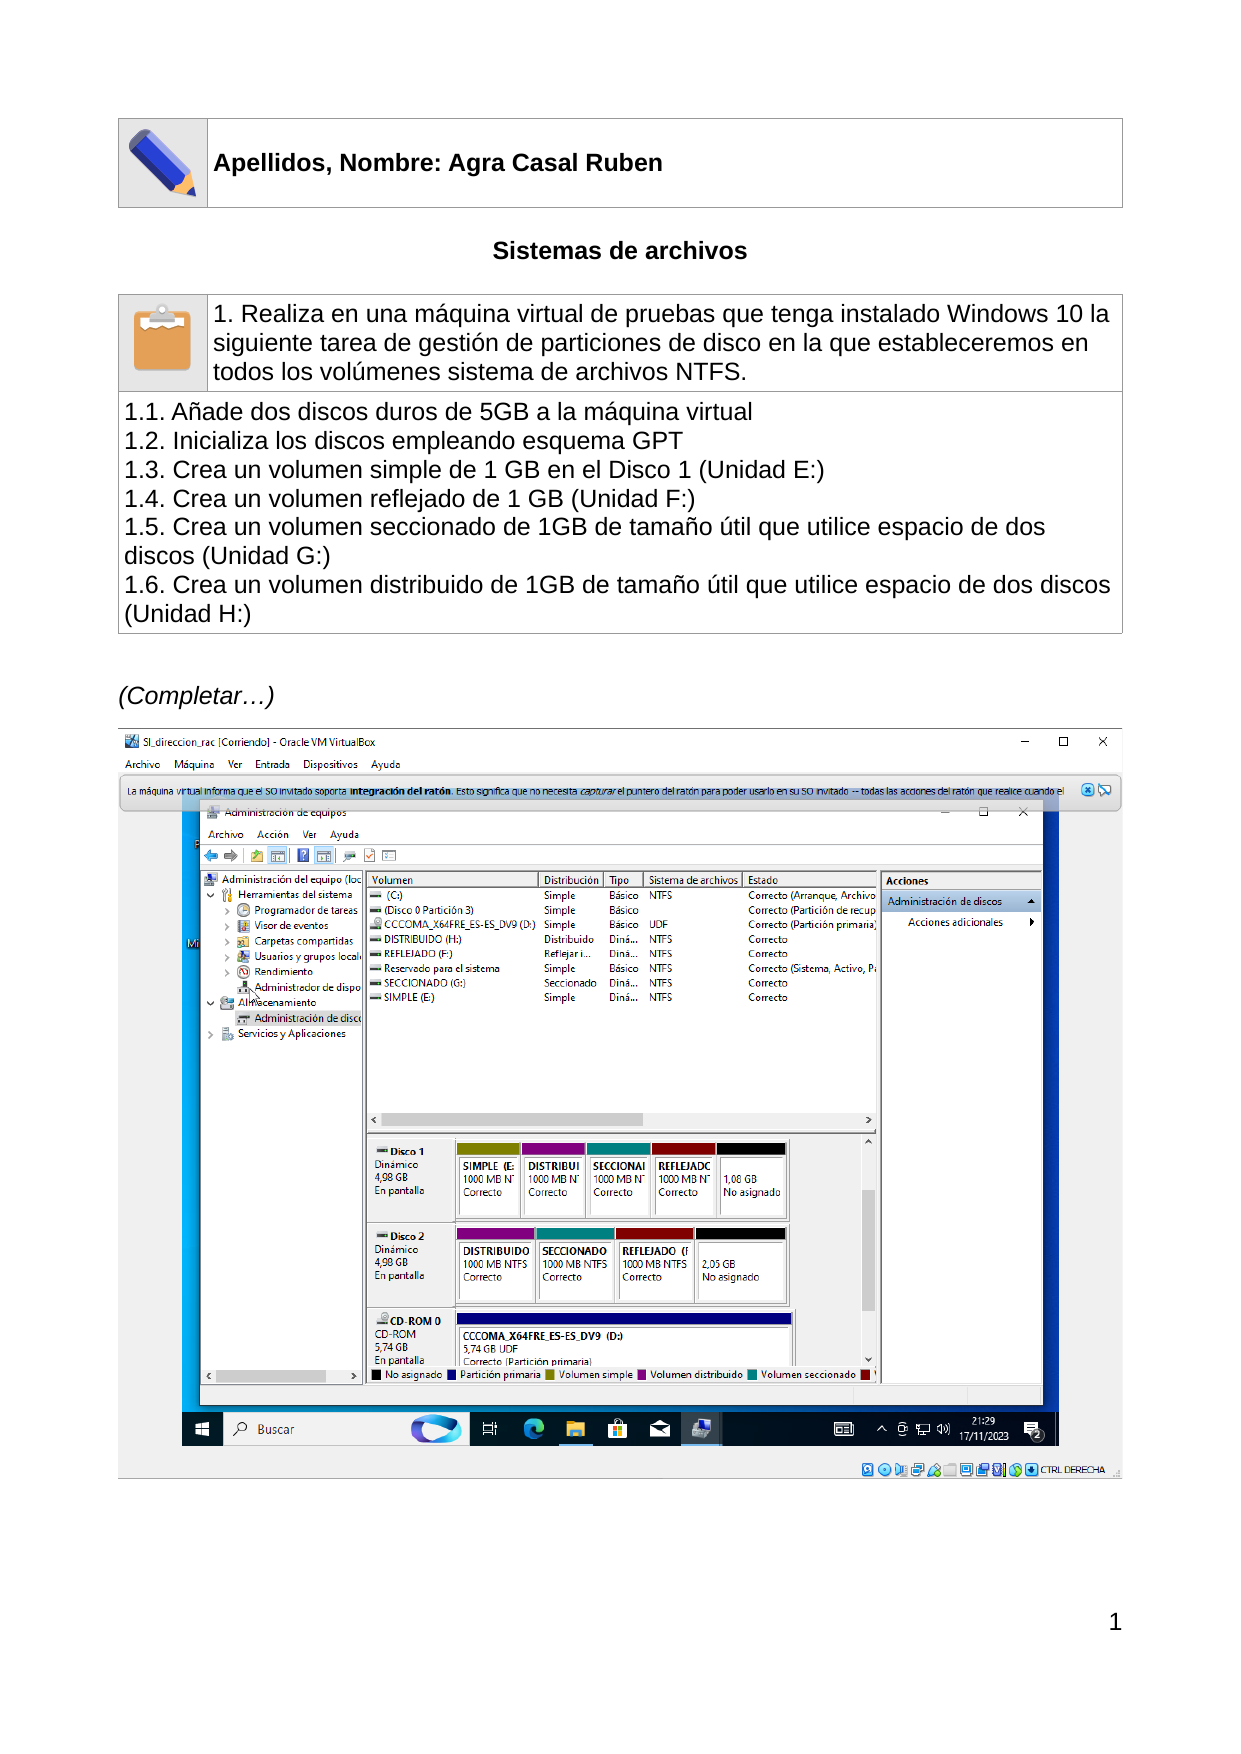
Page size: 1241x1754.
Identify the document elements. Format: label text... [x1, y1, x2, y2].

table_header [119, 295, 207, 391]
table_header 1. Realiza en una máquina virtual de pruebas que tenga instalado Windows 10 la siguiente tarea de gestión de particiones de disco en la que estableceremos en todos los volúmenes sistema de archivos NTFS. [208, 295, 1122, 391]
text Sistemas de archivos [118, 236, 1122, 265]
table_header Apellidos, Nombre: Agra Casal Ruben [208, 119, 1122, 207]
picture [118, 728, 1123, 1479]
table_header [119, 119, 207, 207]
text (Completar…) [118, 681, 1122, 710]
table_cell 1.1. Añade dos discos duros de 5GB a la máquina virtual 1.2. Inicializa los discos empleando esquema GPT 1.3. Crea un volumen simple de 1 GB en el Disco 1 (Unidad E:) 1.4. Crea un volumen reflejado de 1 GB (Unidad F:) 1.5. Crea un volumen seccionado de 1GB de tamaño útil que utilice espacio de dos discos (Unidad G:) 1.6. Crea un volumen distribuido de 1GB de tamaño útil que utilice espacio de dos discos (Unidad H:) [119, 392, 1122, 633]
